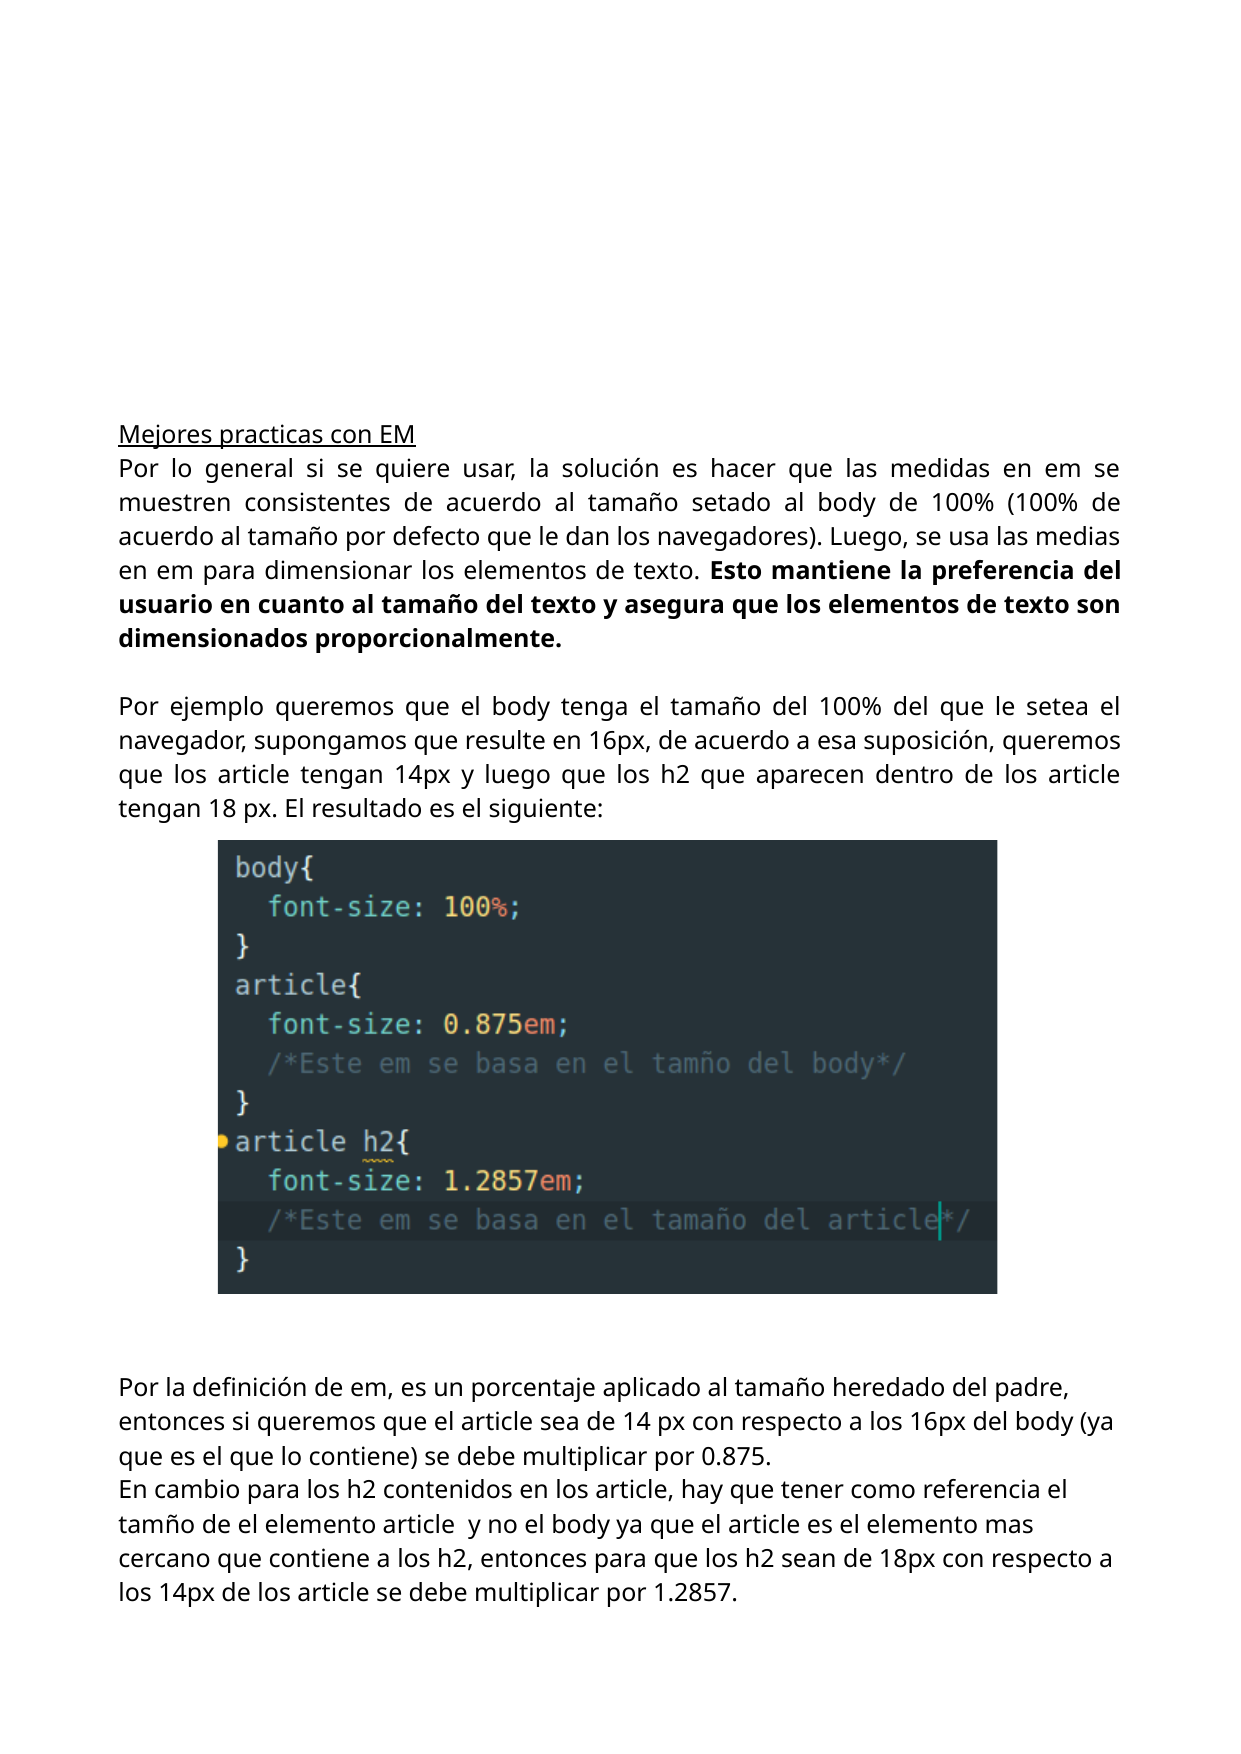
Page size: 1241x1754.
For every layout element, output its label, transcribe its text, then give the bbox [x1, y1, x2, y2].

text Por lo general si se quiere usar, la solución es hacer que las medidas en em se muestren consistentes de acuerdo al tamaño setado al body de 100% (100% de acuerdo al tamaño por defecto que le dan los navegadores). Luego, se usa las medias en em para dimensionar los elementos de texto. Esto mantiene la preferencia del usuario en cuanto al tamaño del texto y asegura que los elementos de texto son dimensionados proporcionalmente. [118, 450, 1122, 655]
text En cambio para los h2 contenidos en los article, hay que tener como referencia el tamño de el elemento article y no el body ya que el article es el elemento mas cercano que contiene a los h2, entonces para que los h2 sean de 18px con respecto a los 14px de los article se debe multiplicar por 1.2857. [118, 1472, 1122, 1608]
text Por ejemplo queremos que el body tenga el tamaño del 100% del que le setea el navegador, supongamos que resulte en 16px, de acuerdo a esa suposición, queremos que los article tengan 14px y luego que los h2 que aparecen dentro de los article tengan 18 px. El resultado es el siguiente: [118, 689, 1122, 825]
text Mejores practicas con EM [118, 416, 1122, 450]
picture [217, 840, 998, 1294]
text Por la definición de em, es un porcentaje aplicado al tamaño heredado del padre, entonces si queremos que el article sea de 14 px con respecto a los 16px del body (ya que es el que lo contiene) se debe multiplicar por 0.875. [118, 1370, 1122, 1472]
